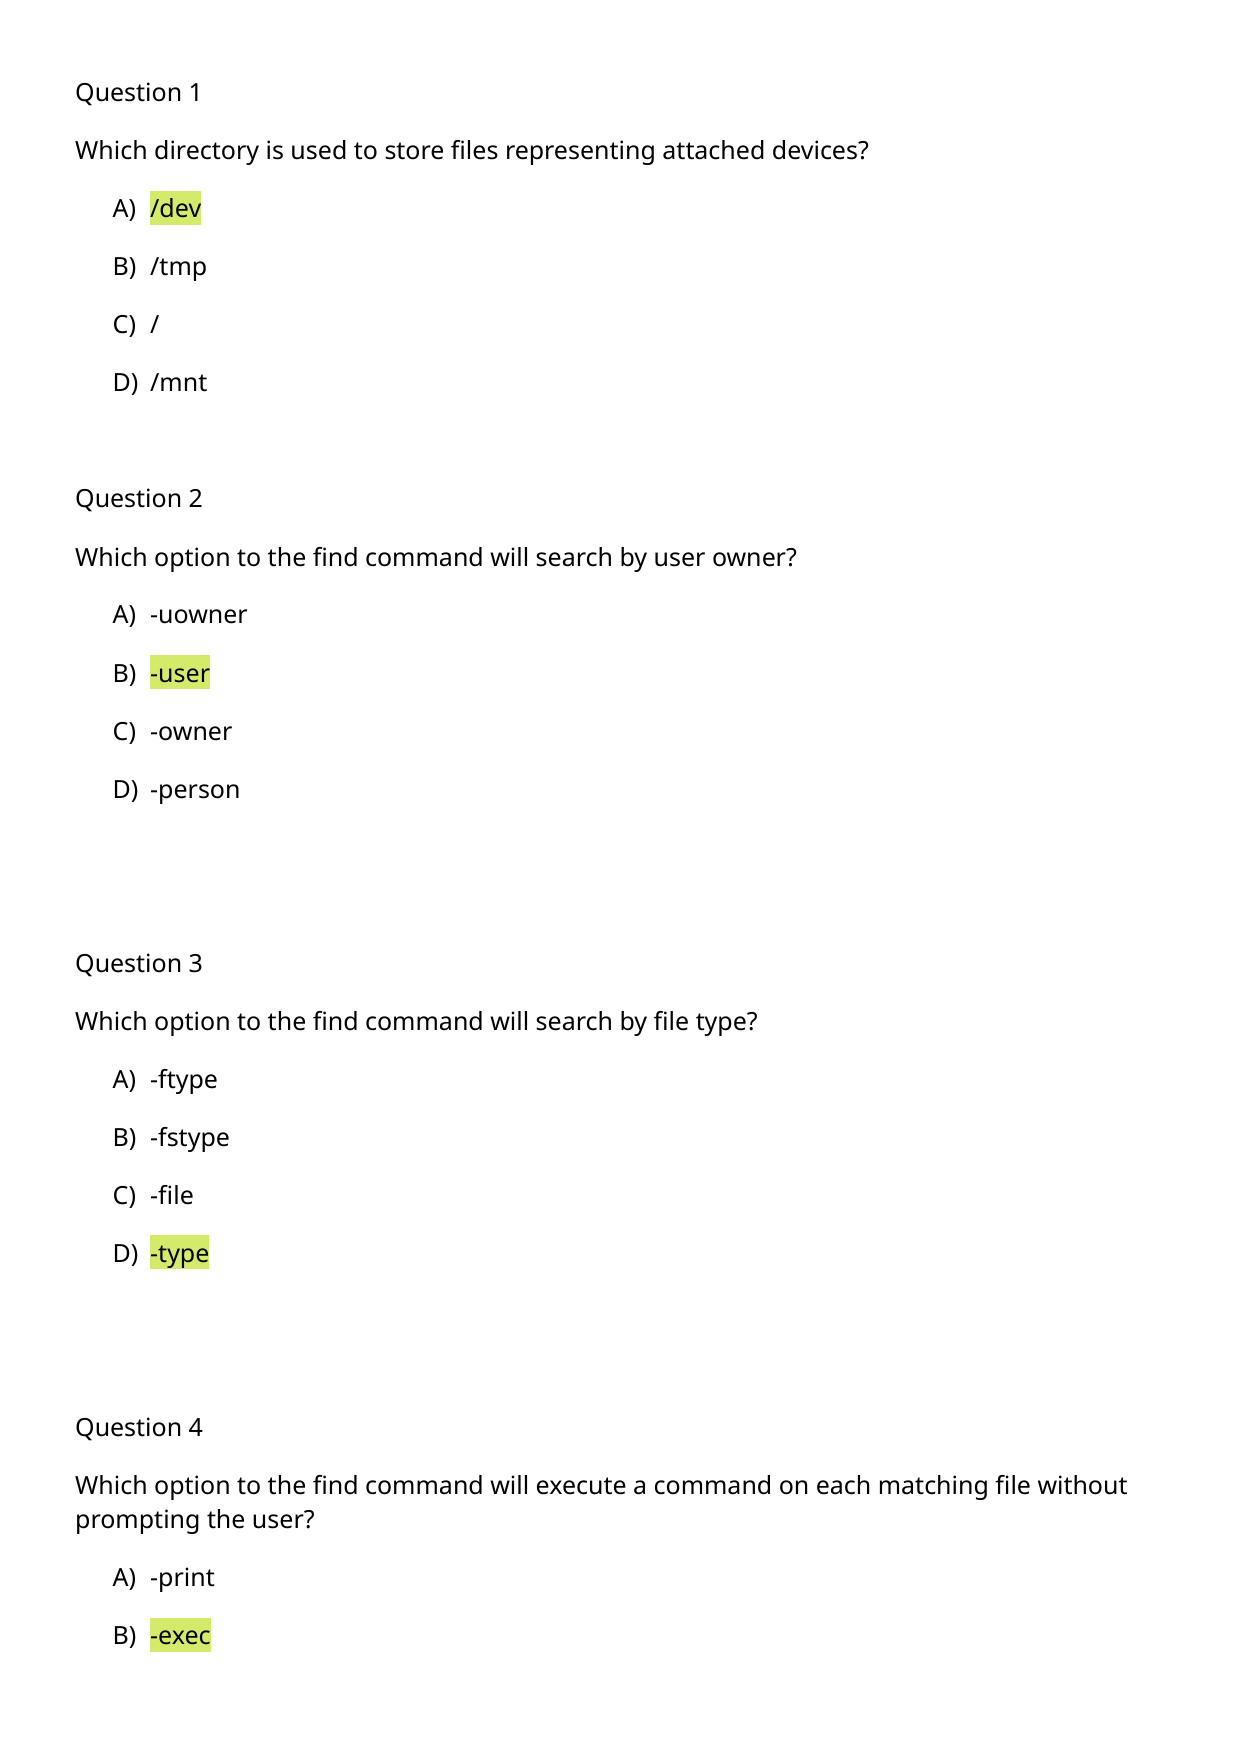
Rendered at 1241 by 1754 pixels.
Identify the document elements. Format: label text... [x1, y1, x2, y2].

list / [112, 307, 1165, 341]
list -exec [112, 1618, 1165, 1652]
text Question 4 [75, 1409, 1165, 1443]
text Question 2 [75, 481, 1165, 515]
text Question 3 [75, 945, 1165, 979]
list /tmp [112, 249, 1165, 283]
list -type [112, 1235, 1165, 1269]
list -fstype [112, 1119, 1165, 1153]
list -print [112, 1559, 1165, 1594]
list /mnt [112, 365, 1165, 399]
list -user [112, 655, 1165, 689]
text Which option to the find command will search by user owner? [75, 539, 1165, 573]
list -person [112, 771, 1165, 805]
list -file [112, 1177, 1165, 1211]
text Which option to the find command will search by file type? [75, 1003, 1165, 1037]
list -uowner [112, 597, 1165, 631]
text Which directory is used to store files representing attached devices? [75, 133, 1165, 167]
list /dev [112, 191, 1165, 225]
list -owner [112, 713, 1165, 747]
text Which option to the find command will execute a command on each matching file without prompting the user? [75, 1467, 1165, 1536]
text Question 1 [75, 75, 1165, 109]
list -ftype [112, 1061, 1165, 1095]
